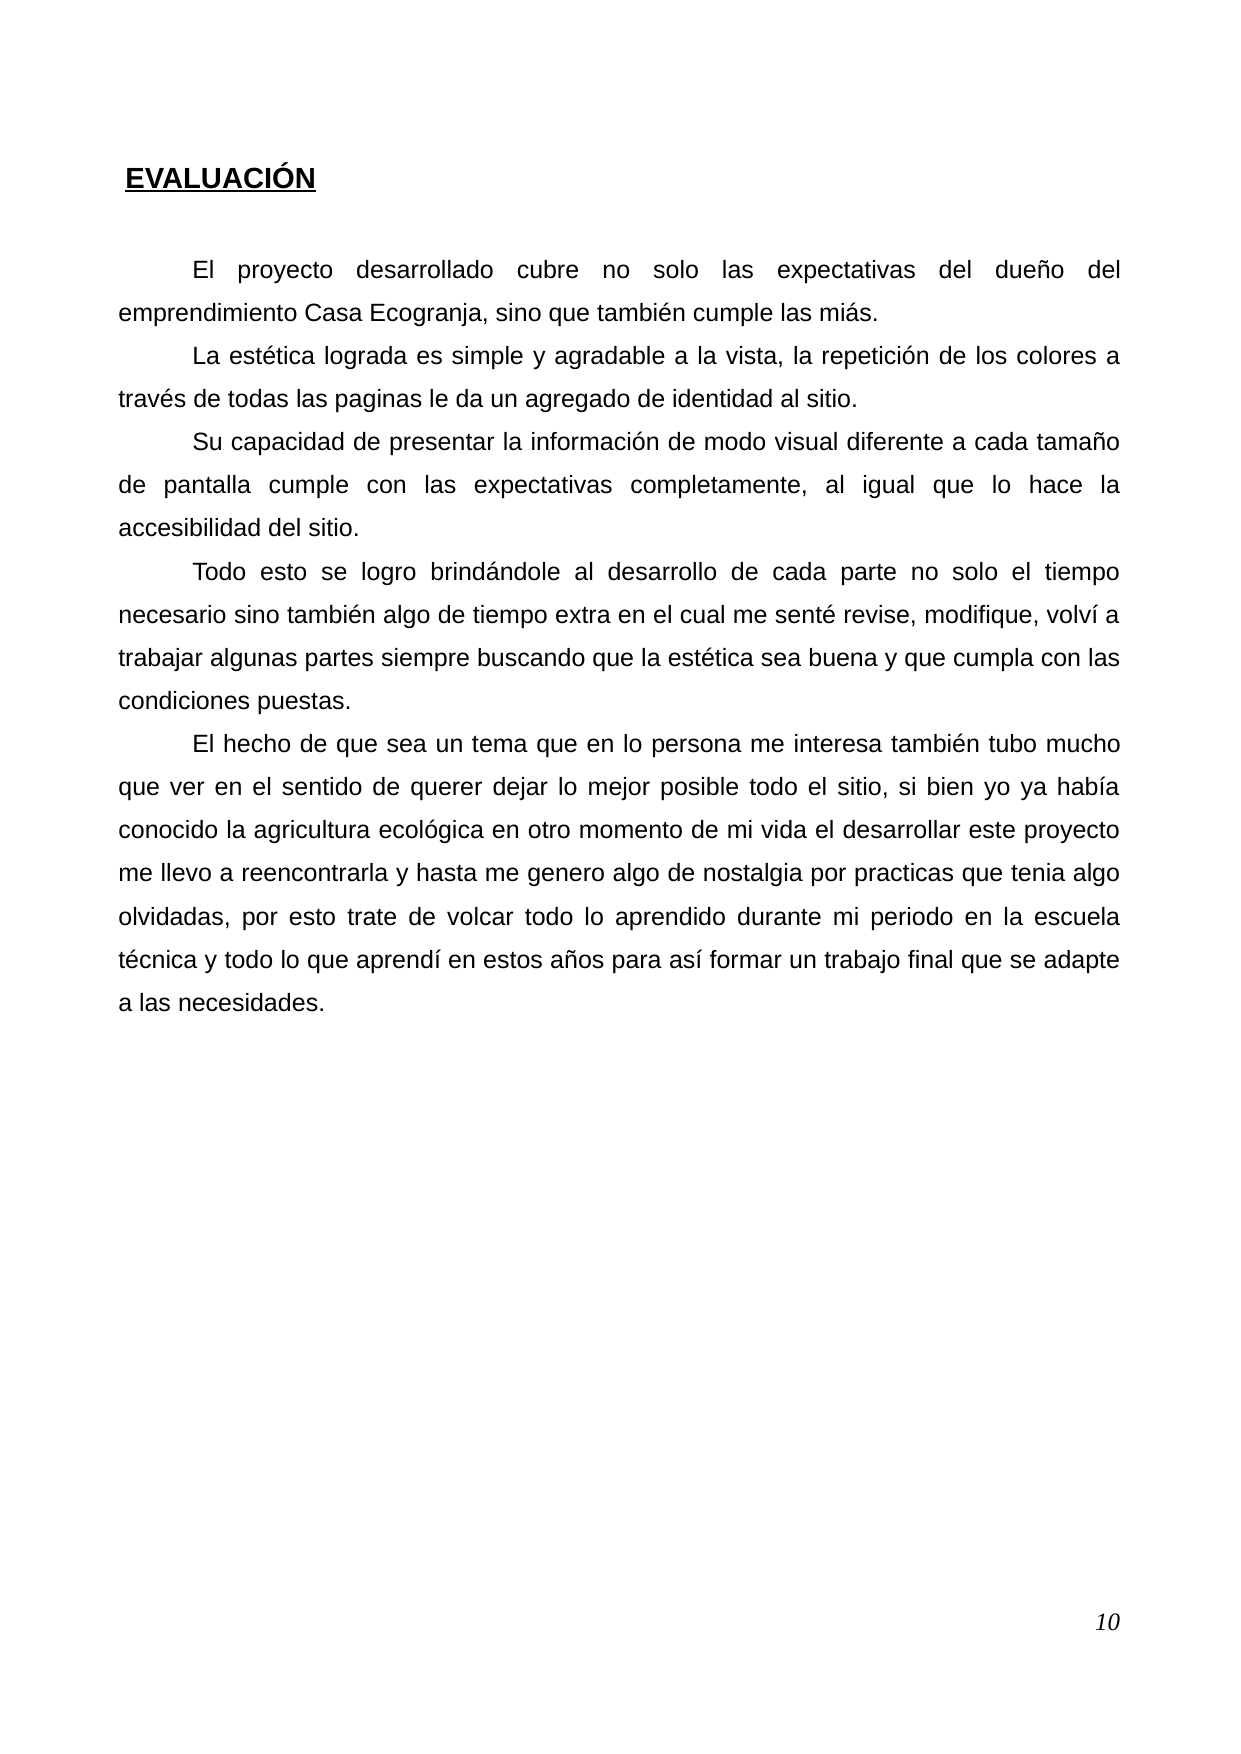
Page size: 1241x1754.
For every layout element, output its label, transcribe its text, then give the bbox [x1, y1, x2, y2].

text El proyecto desarrollado cubre no solo las expectativas del dueño del emprendimiento Casa Ecogranja, sino que también cumple las miás. [118, 255, 1122, 327]
text Todo esto se logro brindándole al desarrollo de cada parte no solo el tiempo necesario sino también algo de tiempo extra en el cual me senté revise, modifique, volví a trabajar algunas partes siempre buscando que la estética sea buena y que cumpla con las condiciones puestas. [118, 557, 1122, 715]
text Su capacidad de presentar la información de modo visual diferente a cada tamaño de pantalla cumple con las expectativas completamente, al igual que lo hace la accesibilidad del sitio. [118, 427, 1122, 542]
text EVALUACIÓN [118, 161, 1122, 195]
text La estética lograda es simple y agradable a la vista, la repetición de los colores a través de todas las paginas le da un agregado de identidad al sitio. [118, 341, 1122, 413]
text El hecho de que sea un tema que en lo persona me interesa también tubo mucho que ver en el sentido de querer dejar lo mejor posible todo el sitio, si bien yo ya había conocido la agricultura ecológica en otro momento de mi vida el desarrollar este proyecto me llevo a reencontrarla y hasta me genero algo de nostalgia por practicas que tenia algo olvidadas, por esto trate de volcar todo lo aprendido durante mi periodo en la escuela técnica y todo lo que aprendí en estos años para así formar un trabajo final que se adapte a las necesidades. [118, 729, 1122, 1017]
